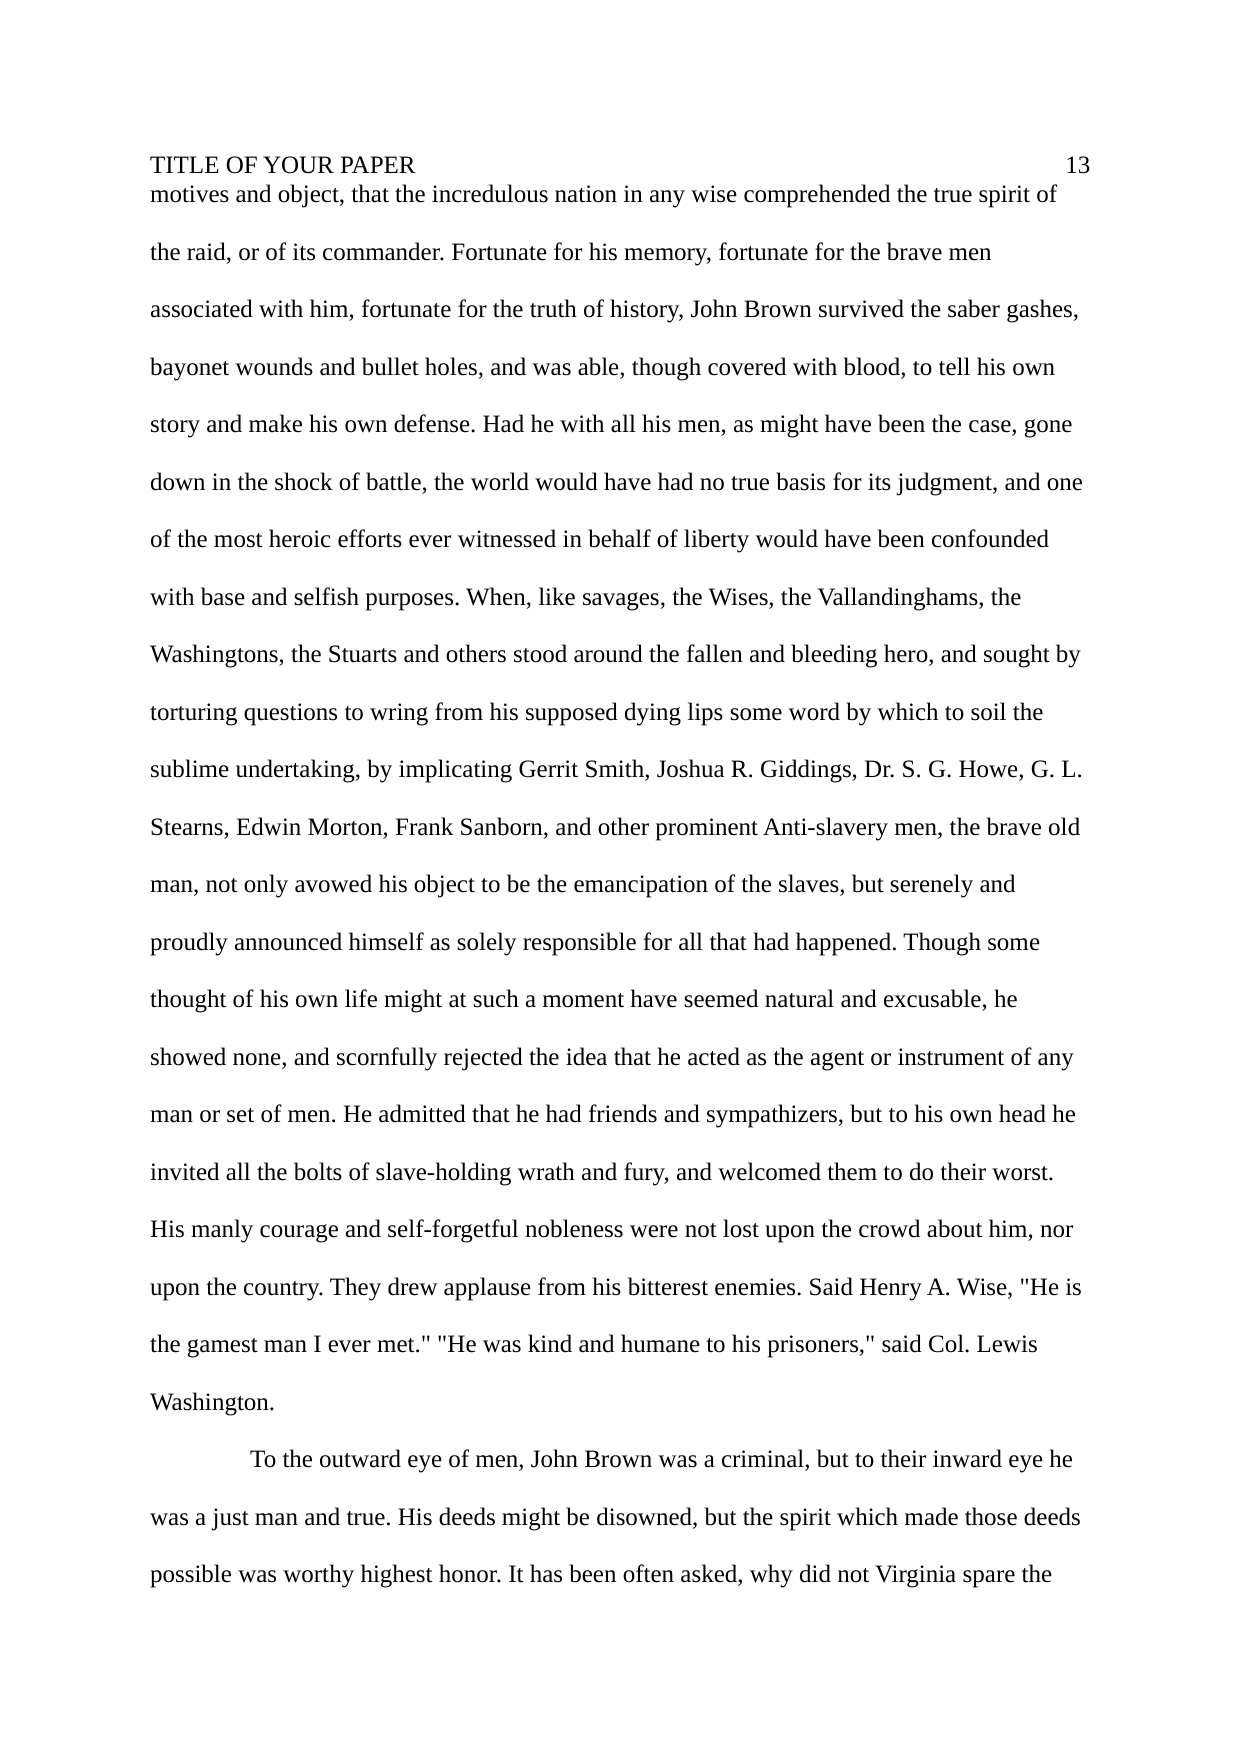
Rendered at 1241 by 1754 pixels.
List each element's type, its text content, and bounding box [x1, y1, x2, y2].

text To the outward eye of men, John Brown was a criminal, but to their inward eye he was a just man and true. His deeds might be disowned, but the spirit which made those deeds possible was worthy highest honor. It has been often asked, why did not Virginia spare the [150, 1444, 1090, 1588]
text motives and object, that the incredulous nation in any wise comprehended the true spirit of the raid, or of its commander. Fortunate for his memory, fortunate for the brave men associated with him, fortunate for the truth of history, John Brown survived the saber gashes, bayonet wounds and bullet holes, and was able, though covered with blood, to tell his own story and make his own defense. Had he with all his men, as might have been the case, gone down in the shock of battle, the world would have had no true basis for its judgment, and one of the most heroic efforts ever witnessed in behalf of liberty would have been confounded with base and selfish purposes. When, like savages, the Wises, the Vallandinghams, the Washingtons, the Stuarts and others stood around the fallen and bleeding hero, and sought by torturing questions to wring from his supposed dying lips some word by which to soil the sublime undertaking, by implicating Gerrit Smith, Joshua R. Giddings, Dr. S. G. Howe, G. L. Stearns, Edwin Morton, Frank Sanborn, and other prominent Anti-slavery men, the brave old man, not only avowed his object to be the emancipation of the slaves, but serenely and proudly announced himself as solely responsible for all that had happened. Though some thought of his own life might at such a moment have seemed natural and excusable, he showed none, and scornfully rejected the idea that he acted as the agent or instrument of any man or set of men. He admitted that he had friends and sympathizers, but to his own head he invited all the bolts of slave-holding wrath and fury, and welcomed them to do their worst. His manly courage and self-forgetful nobleness were not lost upon the crowd about him, nor upon the country. They drew applause from his bitterest enemies. Said Henry A. Wise, "He is the gamest man I ever met." "He was kind and humane to his prisoners," said Col. Lewis Washington. [150, 179, 1090, 1416]
